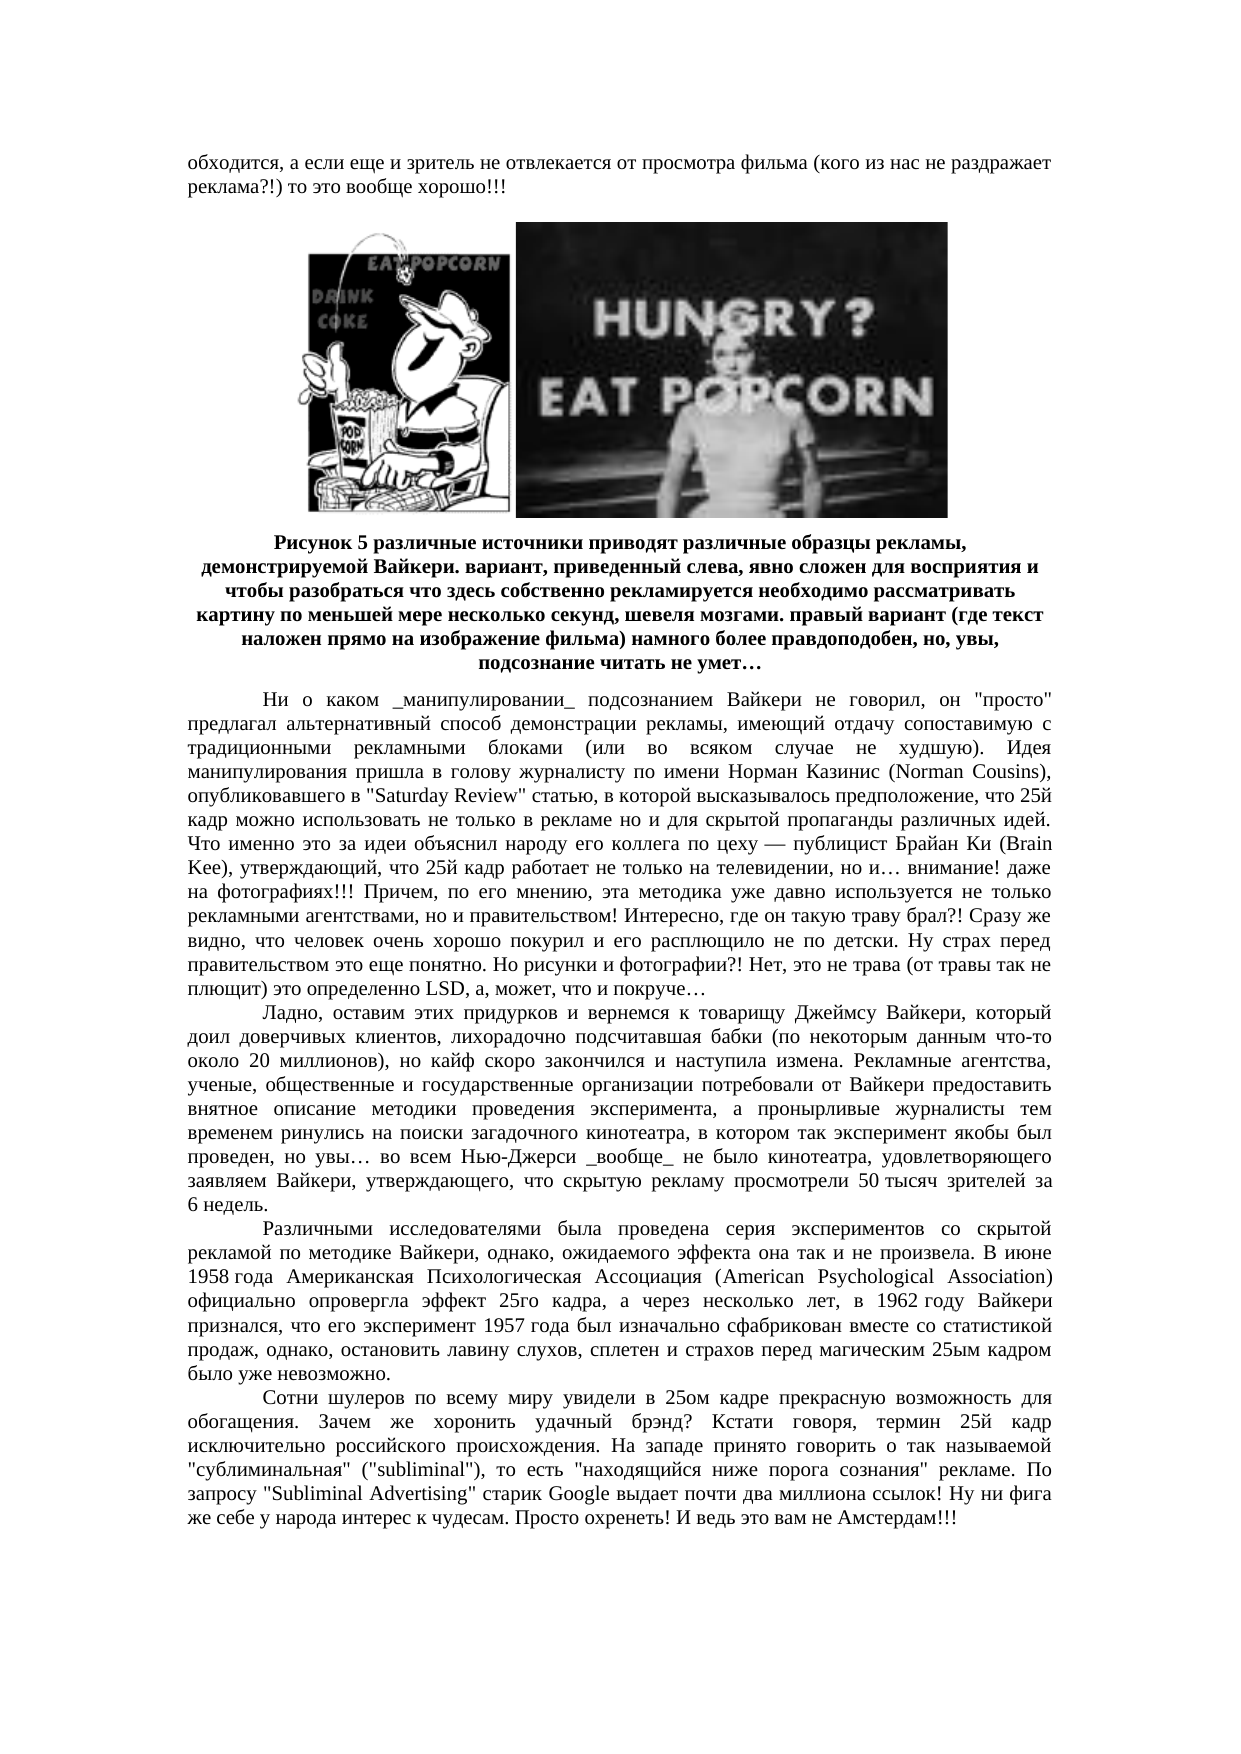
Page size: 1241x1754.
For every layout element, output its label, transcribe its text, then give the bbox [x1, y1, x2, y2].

text Различными исследователями была проведена серия экспериментов со скрытой рекламой по методике Вайкери, однако, ожидаемого эффекта она так и не произвела. В июне 1958 года Американская Психологическая Ассоциация (American Psychological Association) официально опровергла эффект 25го кадра, а через несколько лет, в 1962 году Вайкери признался, что его эксперимент 1957 года был изначально сфабрикован вместе со статистикой продаж, однако, остановить лавину слухов, сплетен и страхов перед магическим 25ым кадром было уже невозможно. [187, 1216, 1053, 1385]
text Ни о каком _манипулировании_ подсознанием Вайкери не говорил, он "просто" предлагал альтернативный способ демонстрации рекламы, имеющий отдачу сопоставимую с традиционными рекламными блоками (или во всяком случае не худшую). Идея манипулирования пришла в голову журналисту по имени Норман Казинис (Norman Cousins), опубликовавшего в "Saturday Review" статью, в которой высказывалось предположение, что 25й кадр можно использовать не только в рекламе но и для скрытой пропаганды различных идей. Что именно это за идеи объяснил народу его коллега по цеху — публицист Брайан Ки (Brain Kee), утверждающий, что 25й кадр работает не только на телевидении, но и… внимание! даже на фотографиях!!! Причем, по его мнению, эта методика уже давно используется не только рекламными агентствами, но и правительством! Интересно, где он такую траву брал?! Сразу же видно, что человек очень хорошо покурил и его расплющило не по детски. Ну страх перед правительством это еще понятно. Но рисунки и фотографии?! Нет, это не трава (от травы так не плющит) это определенно LSD, а, может, что и покруче… [187, 687, 1053, 1000]
text Рисунок 5 различные источники приводят различные образцы рекламы, демонстрируемой Вайкери. вариант, приведенный слева, явно сложен для восприятия и чтобы разобраться что здесь собственно рекламируется необходимо рассматривать картину по меньшей мере несколько секунд, шевеля мозгами. правый вариант (где текст наложен прямо на изображение фильма) намного более правдоподобен, но, увы, подсознание читать не умет… [187, 530, 1053, 674]
text Сотни шулеров по всему миру увидели в 25ом кадре прекрасную возможность для обогащения. Зачем же хоронить удачный брэнд? Кстати говоря, термин 25й кадр исключительно российского происхождения. На западе принято говорить о так называемой "сублиминальная" ("subliminal"), то есть "находящийся ниже порога сознания" рекламе. По запросу "Subliminal Advertising" старик Google выдает почти два миллиона ссылок! Ну ни фига же себе у народа интерес к чудесам. Просто охренеть! И ведь это вам не Амстердам!!! [187, 1385, 1053, 1529]
text обходится, а если еще и зритель не отвлекается от просмотра фильма (кого из нас не раздражает реклама?!) то это вообще хорошо!!! [187, 150, 1053, 198]
picture [292, 222, 948, 518]
text Ладно, оставим этих придурков и вернемся к товарищу Джеймсу Вайкери, который доил доверчивых клиентов, лихорадочно подсчитавшая бабки (по некоторым данным что-то около 20 миллионов), но кайф скоро закончился и наступила измена. Рекламные агентства, ученые, общественные и государственные организации потребовали от Вайкери предоставить внятное описание методики проведения эксперимента, а пронырливые журналисты тем временем ринулись на поиски загадочного кинотеатра, в котором так эксперимент якобы был проведен, но увы… во всем Нью-Джерси _вообще_ не было кинотеатра, удовлетворяющего заявляем Вайкери, утверждающего, что скрытую рекламу просмотрели 50 тысяч зрителей за 6 недель. [187, 1000, 1053, 1216]
